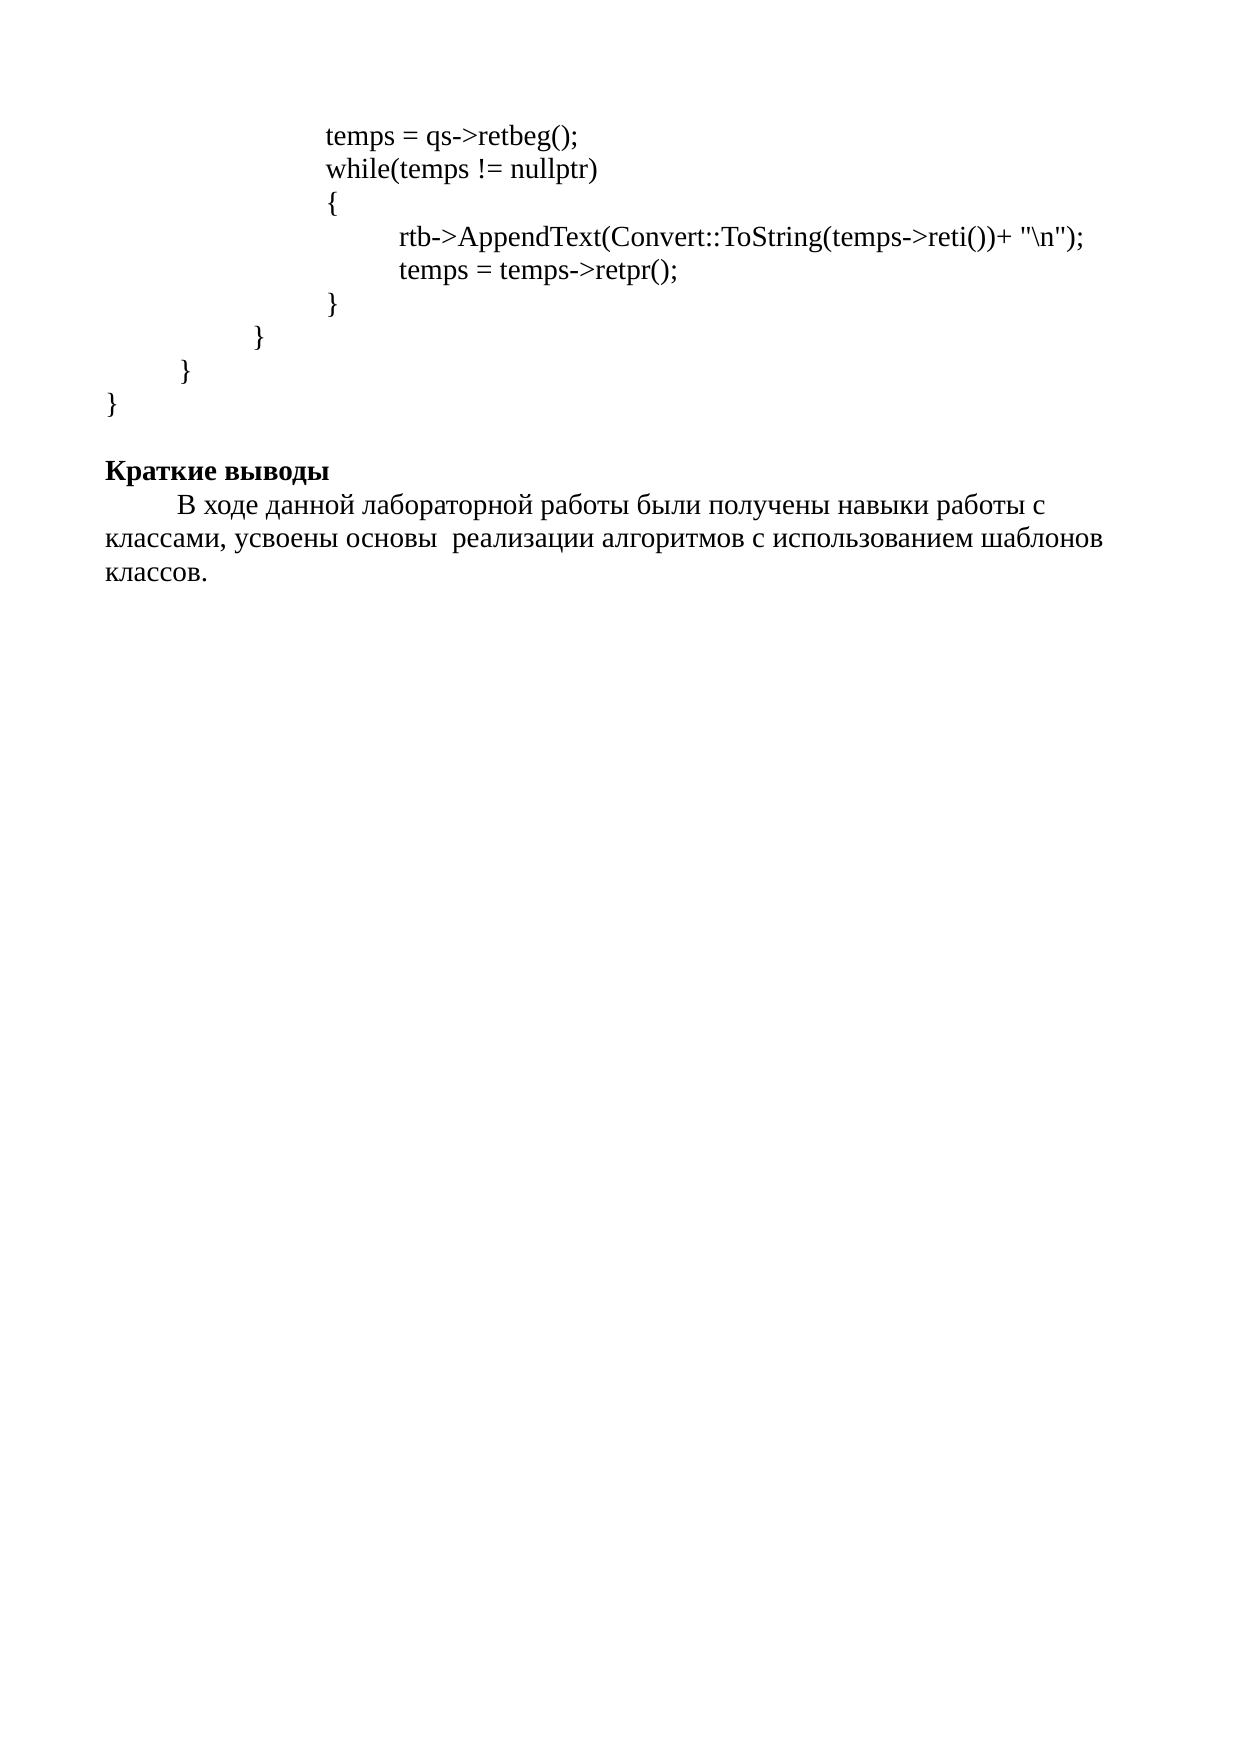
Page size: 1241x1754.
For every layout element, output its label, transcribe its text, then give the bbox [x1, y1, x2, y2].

text } [105, 286, 1150, 319]
text rtb->AppendText(Convert::ToString(temps->reti())+ "\n"); [105, 219, 1150, 252]
text { [105, 185, 1150, 219]
text temps = qs->retbeg(); [105, 118, 1150, 152]
text } [105, 319, 1150, 353]
text while(temps != nullptr) [105, 152, 1150, 185]
text В ходе данной лабораторной работы были получены навыки работы с классами, усвоены основы реализации алгоритмов с использованием шаблонов классов. [105, 487, 1150, 588]
text } [105, 353, 1150, 386]
text } [105, 386, 1150, 420]
text temps = temps->retpr(); [105, 252, 1150, 286]
text Краткие выводы [105, 453, 1150, 487]
